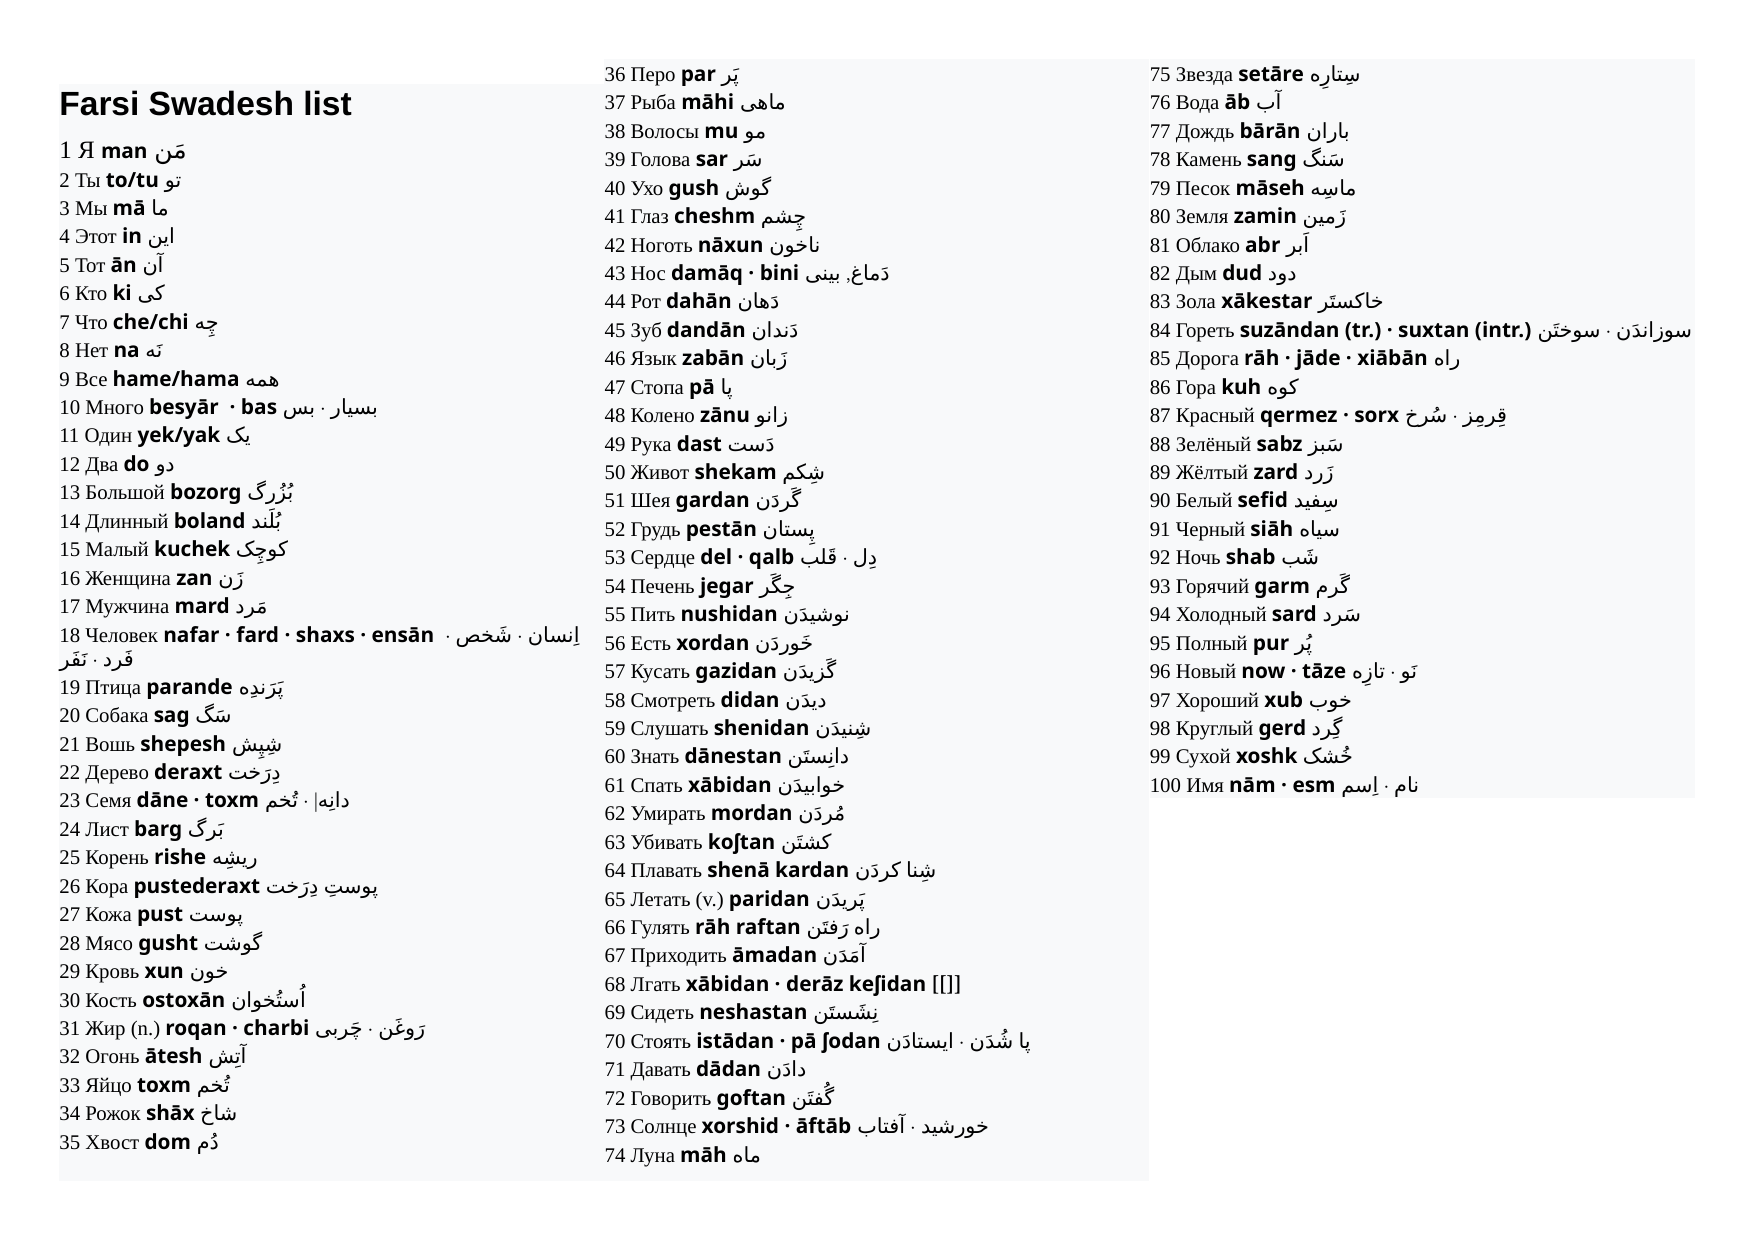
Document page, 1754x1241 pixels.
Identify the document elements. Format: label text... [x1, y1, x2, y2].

text 40 Ухо gush گوش [604, 173, 1149, 201]
text 7 Что che/chi چِه [59, 307, 604, 335]
text 45 Зуб dandān دَندان [604, 315, 1149, 343]
text 31 Жир (n.) roqan · charbi رَوغَن · چَربی [59, 1013, 604, 1042]
text 55 Пить nushidan نوشیدَن [604, 599, 1149, 628]
text 68 Лгать xābidan · derāz keʃidan [[]] [604, 969, 1149, 997]
text 27 Кожа pust پوست [59, 899, 604, 928]
text 63 Убивать koʃtan کشتَن [604, 827, 1149, 855]
text 80 Земля zamin زَمین [1149, 201, 1695, 230]
text 42 Ноготь nāxun ناخون [604, 230, 1149, 258]
text 43 Нос damāq · bini دَماغ, بینی [604, 258, 1149, 287]
text 73 Солнце xorshid · āftāb خورشید · آفتاب [604, 1111, 1149, 1140]
text 54 Печень jegar جِگَر [604, 571, 1149, 599]
text 69 Сидеть neshastan نِشَستَن [604, 997, 1149, 1026]
text 12 Два do دو [59, 449, 604, 477]
text 79 Песок māseh ماسِه [1149, 173, 1695, 201]
text 30 Кость ostoxān اُستُخوان [59, 985, 604, 1013]
text 74 Луна māh ماه [604, 1140, 1149, 1168]
text 96 Новый now · tāze نَو · تازِه [1149, 656, 1695, 685]
text 24 Лист barg بَرگ [59, 814, 604, 842]
text 64 Плавать shenā kardan شِنا کردَن [604, 855, 1149, 884]
text 39 Голова sar سَر [604, 144, 1149, 173]
text 58 Смотреть didan دیدَن [604, 685, 1149, 713]
text 91 Черный siāh سیاه [1149, 514, 1695, 542]
text 52 Грудь pestān پِستان [604, 514, 1149, 542]
text 13 Большой bozorg بُزُرگ [59, 477, 604, 506]
text 75 Звезда setāre سِتارِه [1149, 59, 1695, 87]
text 90 Белый sefid سِفید [1149, 486, 1695, 514]
text 49 Рука dast دَست [604, 429, 1149, 457]
text 8 Нет na نَه [59, 335, 604, 364]
text 1 Я man مَن [59, 135, 604, 165]
text 87 Красный qermez · sorx قِرمِز · سُرخ [1149, 400, 1695, 429]
text 56 Есть xordan خَوردَن [604, 628, 1149, 656]
text 38 Волосы mu مو [604, 116, 1149, 144]
text 86 Гора kuh کوه [1149, 372, 1695, 400]
text 89 Жёлтый zard زَرد [1149, 457, 1695, 486]
text 65 Летать (v.) paridan پَریدَن [604, 884, 1149, 912]
text 44 Рот dahān دَهان [604, 287, 1149, 315]
text 18 Человек nafar · fard · shaxs · ensān اِنسان · شَخص · فَرد · نَفَر [59, 620, 604, 672]
text 77 Дождь bārān باران [1149, 116, 1695, 144]
text 76 Вода āb آب [1149, 87, 1695, 116]
text 93 Горячий garm گَرم [1149, 571, 1695, 599]
text 25 Корень rishe ریشِه [59, 842, 604, 871]
text 70 Стоять istādan · pā ʃodan پا شُدَن · ایستادَن [604, 1026, 1149, 1054]
text 26 Кора pustederaxt پوستِ دِرَخت [59, 871, 604, 899]
text 85 Дорога rāh · jāde · xiābān راه [1149, 343, 1695, 372]
text 32 Огонь ātesh آتِش [59, 1042, 604, 1070]
text 21 Вошь shepesh شِپِش [59, 729, 604, 757]
subtitle Farsi Swadesh list [59, 84, 604, 123]
text 47 Стопа pā پا [604, 372, 1149, 400]
text 57 Кусать gazidan گَزیدَن [604, 656, 1149, 685]
text 100 Имя nām · esm نام · اِسم [1149, 770, 1695, 798]
text 22 Дерево deraxt دِرَخت [59, 757, 604, 786]
text 19 Птица parande پَرَندِه [59, 672, 604, 700]
text 3 Мы mā ما [59, 193, 604, 222]
text 15 Малый kuchek کوچِک [59, 534, 604, 563]
text 97 Хороший xub خوب [1149, 685, 1695, 713]
text 36 Перо par پَر [604, 59, 1149, 87]
text 61 Спать xābidan خوابیدَن [604, 770, 1149, 798]
text 71 Давать dādan دادَن [604, 1054, 1149, 1083]
text 28 Мясо gusht گوشت [59, 928, 604, 956]
text 23 Семя dāne · toxm دانِه| · تُخم [59, 786, 604, 814]
text 14 Длинный boland بُلَند [59, 506, 604, 534]
text 20 Собака sag سَگ [59, 700, 604, 729]
text 66 Гулять rāh raftan راه رَفتَن [604, 912, 1149, 941]
text 17 Мужчина mard مَرد [59, 591, 604, 620]
text 10 Много besyār · bas بسیار · بس [59, 392, 604, 421]
text 41 Глаз cheshm چِشم [604, 201, 1149, 230]
text 2 Ты to/tu تو [59, 165, 604, 193]
text 29 Кровь xun خون [59, 956, 604, 985]
text 37 Рыба māhi ماهی [604, 87, 1149, 116]
text 50 Живот shekam شِکم [604, 457, 1149, 486]
text 67 Приходить āmadan آمَدَن [604, 941, 1149, 969]
text 60 Знать dānestan دانِستَن [604, 742, 1149, 770]
text 33 Яйцо toxm تُخم [59, 1070, 604, 1098]
text 6 Кто ki کی [59, 278, 604, 307]
text 16 Женщина zan زَن [59, 563, 604, 591]
text 46 Язык zabān زَبان [604, 343, 1149, 372]
text 88 Зелёный sabz سَبز [1149, 429, 1695, 457]
text 82 Дым dud دود [1149, 258, 1695, 287]
text 53 Сердце del · qalb دِل · قَلب [604, 542, 1149, 571]
text 4 Этот in این [59, 222, 604, 250]
text 51 Шея gardan گَردَن [604, 486, 1149, 514]
text 94 Холодный sard سَرد [1149, 599, 1695, 628]
text 35 Хвост dom دُم [59, 1127, 604, 1155]
text 62 Умирать mordan مُردَن [604, 798, 1149, 827]
text 99 Сухой xoshk خُشک [1149, 742, 1695, 770]
text 78 Камень sang سَنگ [1149, 144, 1695, 173]
text 92 Ночь shab شَب [1149, 542, 1695, 571]
text 9 Все hame/hama همه [59, 364, 604, 392]
text 11 Один yek/yak یک [59, 421, 604, 449]
text 83 Зола xākestar خاکستَر [1149, 287, 1695, 315]
text 48 Колено zānu زانو [604, 400, 1149, 429]
text 98 Круглый gerd گِرد [1149, 713, 1695, 742]
text 72 Говорить goftan گُفتَن [604, 1083, 1149, 1111]
text 5 Тот ān آن [59, 250, 604, 278]
text 59 Слушать shenidan شِنیدَن [604, 713, 1149, 742]
text 81 Облако abr اَبر [1149, 230, 1695, 258]
text 34 Рожок shāx شاخ [59, 1098, 604, 1127]
text 95 Полный pur پُر [1149, 628, 1695, 656]
text 84 Гореть suzāndan (tr.) · suxtan (intr.) سوزاندَن · سوختَن [1149, 315, 1695, 343]
